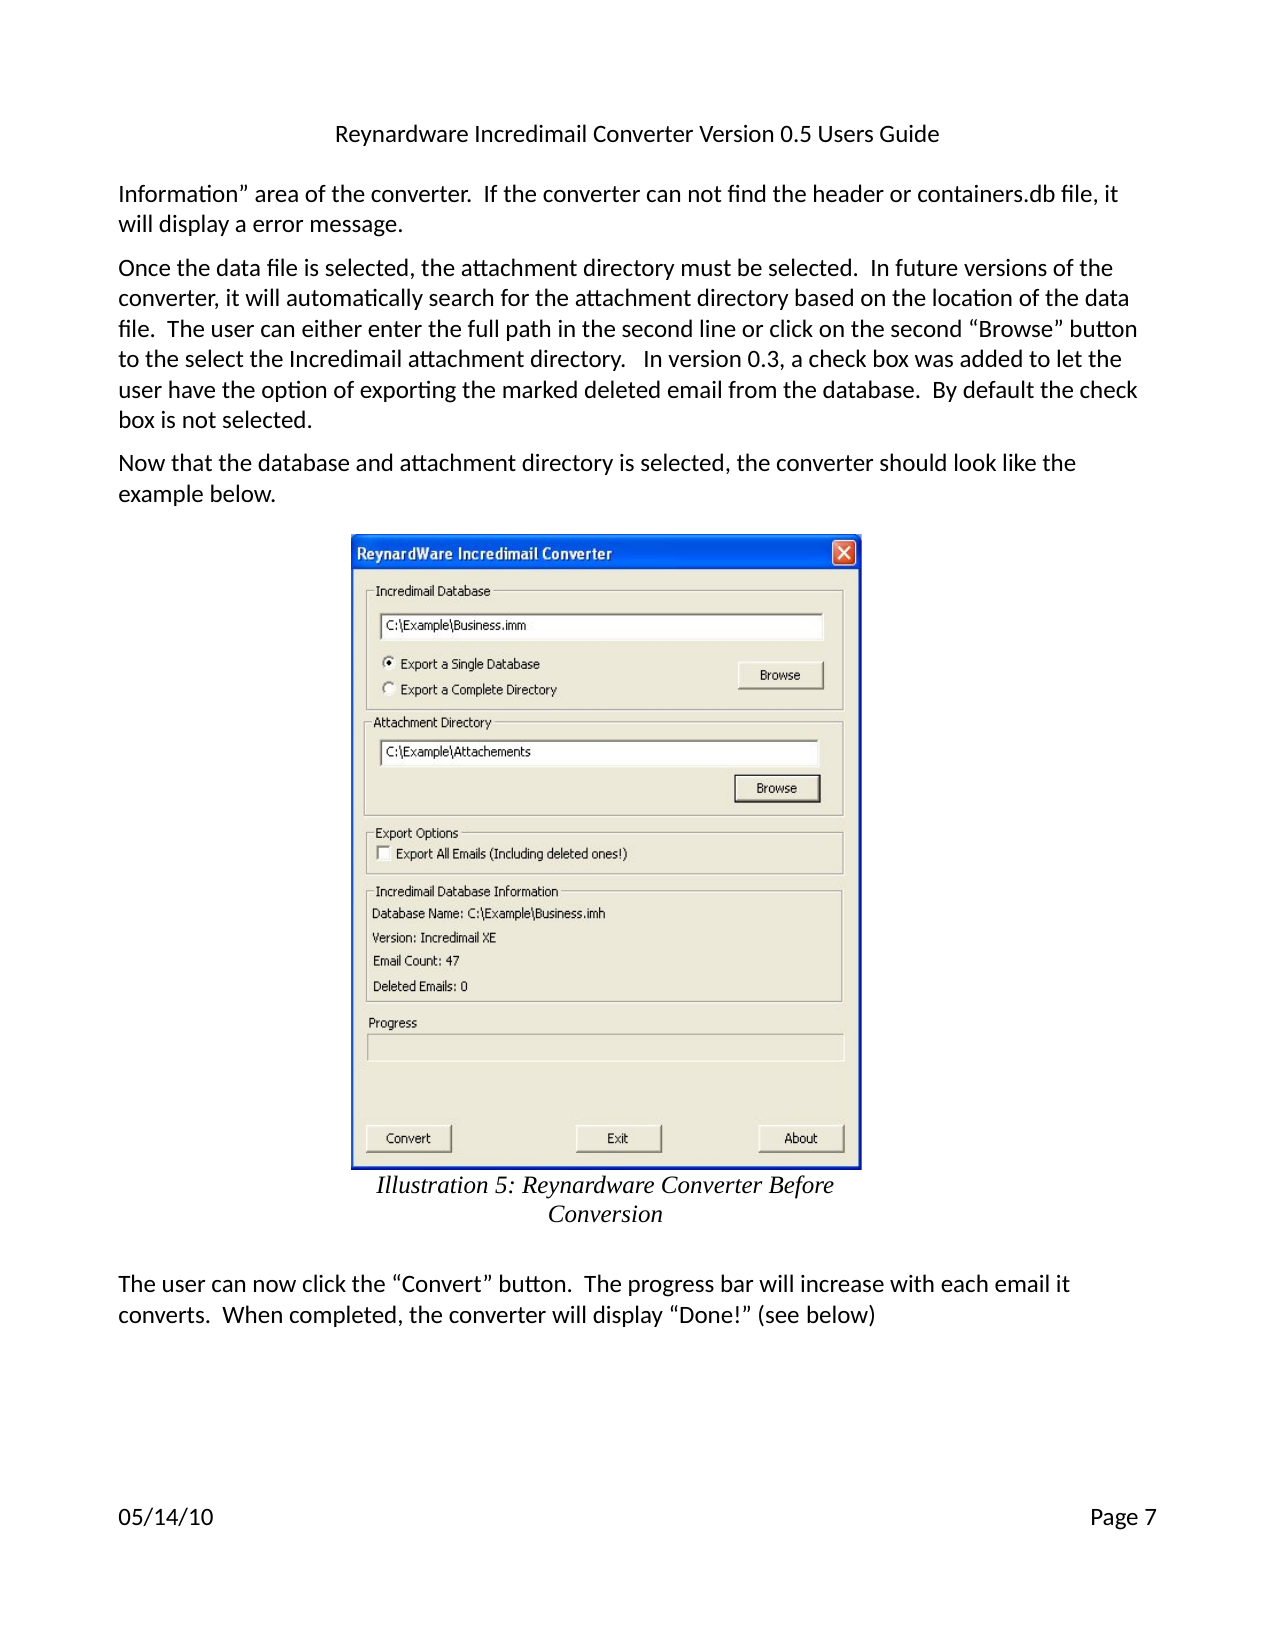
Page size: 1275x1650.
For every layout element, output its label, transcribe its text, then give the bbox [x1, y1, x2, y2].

text Once the data file is selected, the attachment directory must be selected. In future versions of the converter, it will automatically search for the attachment directory based on the location of the data file. The user can either enter the full path in the second line or click on the second “Browse” button to the select the Incredimail attachment directory. In version 0.3, a check box was added to let the user have the option of exporting the marked deleted email from the database. By default the check box is not selected. [118, 252, 1157, 435]
text Information” area of the converter. If the converter can not find the header or containers.db file, it will display a error message. [118, 178, 1157, 239]
text The user can now click the “Convert” button. The progress bar will increase with each email it converts. When completed, the converter will display “Done!” (see below) [118, 1269, 1157, 1330]
picture [351, 534, 862, 1170]
text Illustration 5: Reynardware Converter Before Conversion [351, 1170, 862, 1227]
text Now that the database and attachment directory is selected, the converter should look like the example below. [118, 447, 1157, 508]
